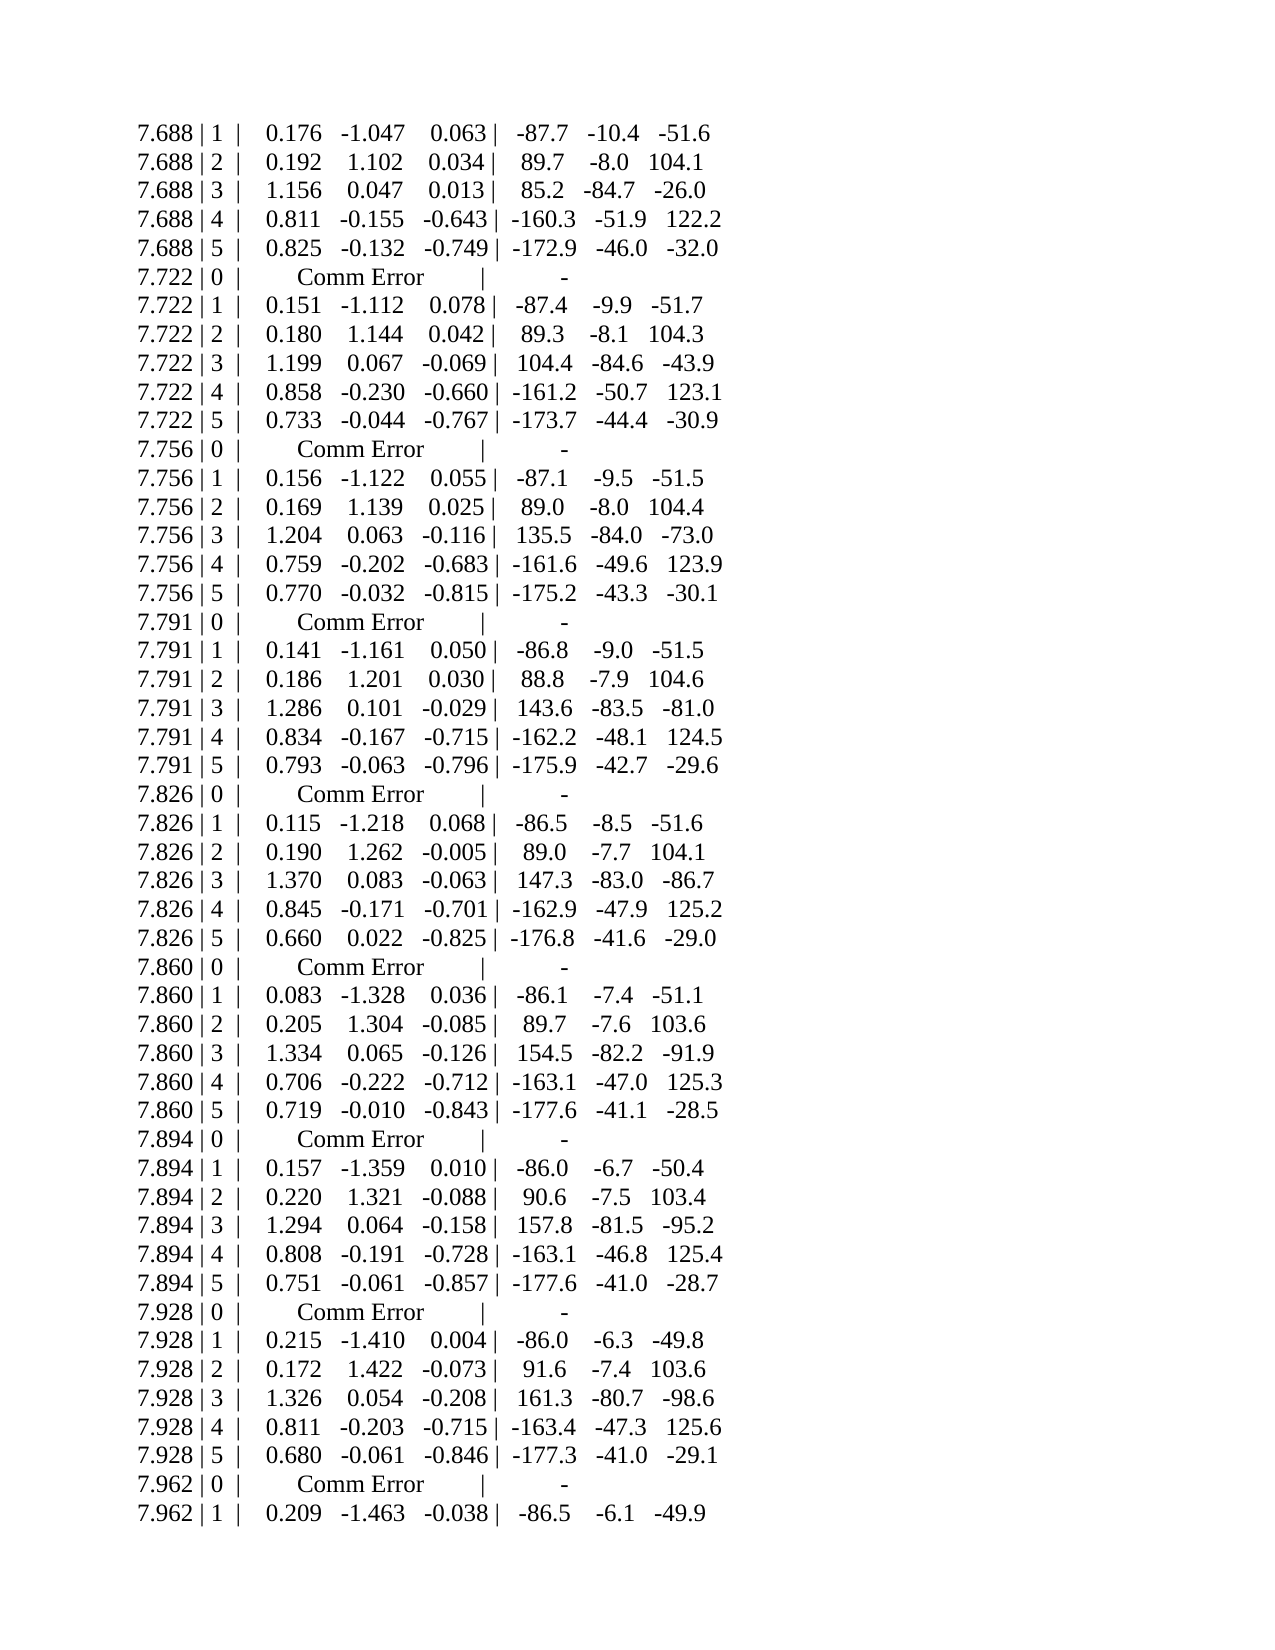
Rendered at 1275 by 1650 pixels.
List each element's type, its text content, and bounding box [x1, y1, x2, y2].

text 7.928 | 4 | 0.811 -0.203 -0.715 | -163.4 -47.3 125.6 [118, 1412, 1157, 1441]
text 7.860 | 2 | 0.205 1.304 -0.085 | 89.7 -7.6 103.6 [118, 1009, 1157, 1038]
text 7.826 | 1 | 0.115 -1.218 0.068 | -86.5 -8.5 -51.6 [118, 808, 1157, 837]
text 7.860 | 4 | 0.706 -0.222 -0.712 | -163.1 -47.0 125.3 [118, 1067, 1157, 1096]
text 7.722 | 5 | 0.733 -0.044 -0.767 | -173.7 -44.4 -30.9 [118, 406, 1157, 434]
text 7.894 | 0 | Comm Error | - [118, 1124, 1157, 1153]
text 7.791 | 5 | 0.793 -0.063 -0.796 | -175.9 -42.7 -29.6 [118, 751, 1157, 779]
text 7.894 | 3 | 1.294 0.064 -0.158 | 157.8 -81.5 -95.2 [118, 1211, 1157, 1239]
text 7.928 | 3 | 1.326 0.054 -0.208 | 161.3 -80.7 -98.6 [118, 1383, 1157, 1412]
text 7.688 | 5 | 0.825 -0.132 -0.749 | -172.9 -46.0 -32.0 [118, 233, 1157, 262]
text 7.756 | 0 | Comm Error | - [118, 434, 1157, 463]
text 7.722 | 3 | 1.199 0.067 -0.069 | 104.4 -84.6 -43.9 [118, 348, 1157, 377]
text 7.928 | 0 | Comm Error | - [118, 1297, 1157, 1326]
text 7.826 | 2 | 0.190 1.262 -0.005 | 89.0 -7.7 104.1 [118, 837, 1157, 866]
text 7.826 | 3 | 1.370 0.083 -0.063 | 147.3 -83.0 -86.7 [118, 866, 1157, 894]
text 7.894 | 4 | 0.808 -0.191 -0.728 | -163.1 -46.8 125.4 [118, 1239, 1157, 1268]
text 7.826 | 5 | 0.660 0.022 -0.825 | -176.8 -41.6 -29.0 [118, 923, 1157, 952]
text 7.791 | 2 | 0.186 1.201 0.030 | 88.8 -7.9 104.6 [118, 664, 1157, 693]
text 7.688 | 2 | 0.192 1.102 0.034 | 89.7 -8.0 104.1 [118, 147, 1157, 176]
text 7.860 | 0 | Comm Error | - [118, 952, 1157, 981]
text 7.860 | 3 | 1.334 0.065 -0.126 | 154.5 -82.2 -91.9 [118, 1038, 1157, 1067]
text 7.722 | 4 | 0.858 -0.230 -0.660 | -161.2 -50.7 123.1 [118, 377, 1157, 406]
text 7.756 | 5 | 0.770 -0.032 -0.815 | -175.2 -43.3 -30.1 [118, 578, 1157, 607]
text 7.722 | 2 | 0.180 1.144 0.042 | 89.3 -8.1 104.3 [118, 319, 1157, 348]
text 7.826 | 0 | Comm Error | - [118, 779, 1157, 808]
text 7.826 | 4 | 0.845 -0.171 -0.701 | -162.9 -47.9 125.2 [118, 894, 1157, 923]
text 7.894 | 2 | 0.220 1.321 -0.088 | 90.6 -7.5 103.4 [118, 1182, 1157, 1211]
text 7.756 | 4 | 0.759 -0.202 -0.683 | -161.6 -49.6 123.9 [118, 549, 1157, 578]
text 7.756 | 2 | 0.169 1.139 0.025 | 89.0 -8.0 104.4 [118, 492, 1157, 521]
text 7.962 | 0 | Comm Error | - [118, 1469, 1157, 1498]
text 7.962 | 1 | 0.209 -1.463 -0.038 | -86.5 -6.1 -49.9 [118, 1498, 1157, 1527]
text 7.894 | 5 | 0.751 -0.061 -0.857 | -177.6 -41.0 -28.7 [118, 1268, 1157, 1297]
text 7.928 | 1 | 0.215 -1.410 0.004 | -86.0 -6.3 -49.8 [118, 1326, 1157, 1354]
text 7.928 | 5 | 0.680 -0.061 -0.846 | -177.3 -41.0 -29.1 [118, 1441, 1157, 1469]
text 7.791 | 0 | Comm Error | - [118, 607, 1157, 636]
text 7.791 | 3 | 1.286 0.101 -0.029 | 143.6 -83.5 -81.0 [118, 693, 1157, 722]
text 7.791 | 4 | 0.834 -0.167 -0.715 | -162.2 -48.1 124.5 [118, 722, 1157, 751]
text 7.722 | 1 | 0.151 -1.112 0.078 | -87.4 -9.9 -51.7 [118, 291, 1157, 319]
text 7.928 | 2 | 0.172 1.422 -0.073 | 91.6 -7.4 103.6 [118, 1354, 1157, 1383]
text 7.688 | 3 | 1.156 0.047 0.013 | 85.2 -84.7 -26.0 [118, 176, 1157, 204]
text 7.756 | 1 | 0.156 -1.122 0.055 | -87.1 -9.5 -51.5 [118, 463, 1157, 492]
text 7.894 | 1 | 0.157 -1.359 0.010 | -86.0 -6.7 -50.4 [118, 1153, 1157, 1182]
text 7.756 | 3 | 1.204 0.063 -0.116 | 135.5 -84.0 -73.0 [118, 521, 1157, 549]
text 7.688 | 1 | 0.176 -1.047 0.063 | -87.7 -10.4 -51.6 [118, 118, 1157, 147]
text 7.860 | 1 | 0.083 -1.328 0.036 | -86.1 -7.4 -51.1 [118, 981, 1157, 1009]
text 7.688 | 4 | 0.811 -0.155 -0.643 | -160.3 -51.9 122.2 [118, 204, 1157, 233]
text 7.722 | 0 | Comm Error | - [118, 262, 1157, 291]
text 7.791 | 1 | 0.141 -1.161 0.050 | -86.8 -9.0 -51.5 [118, 636, 1157, 664]
text 7.860 | 5 | 0.719 -0.010 -0.843 | -177.6 -41.1 -28.5 [118, 1096, 1157, 1124]
